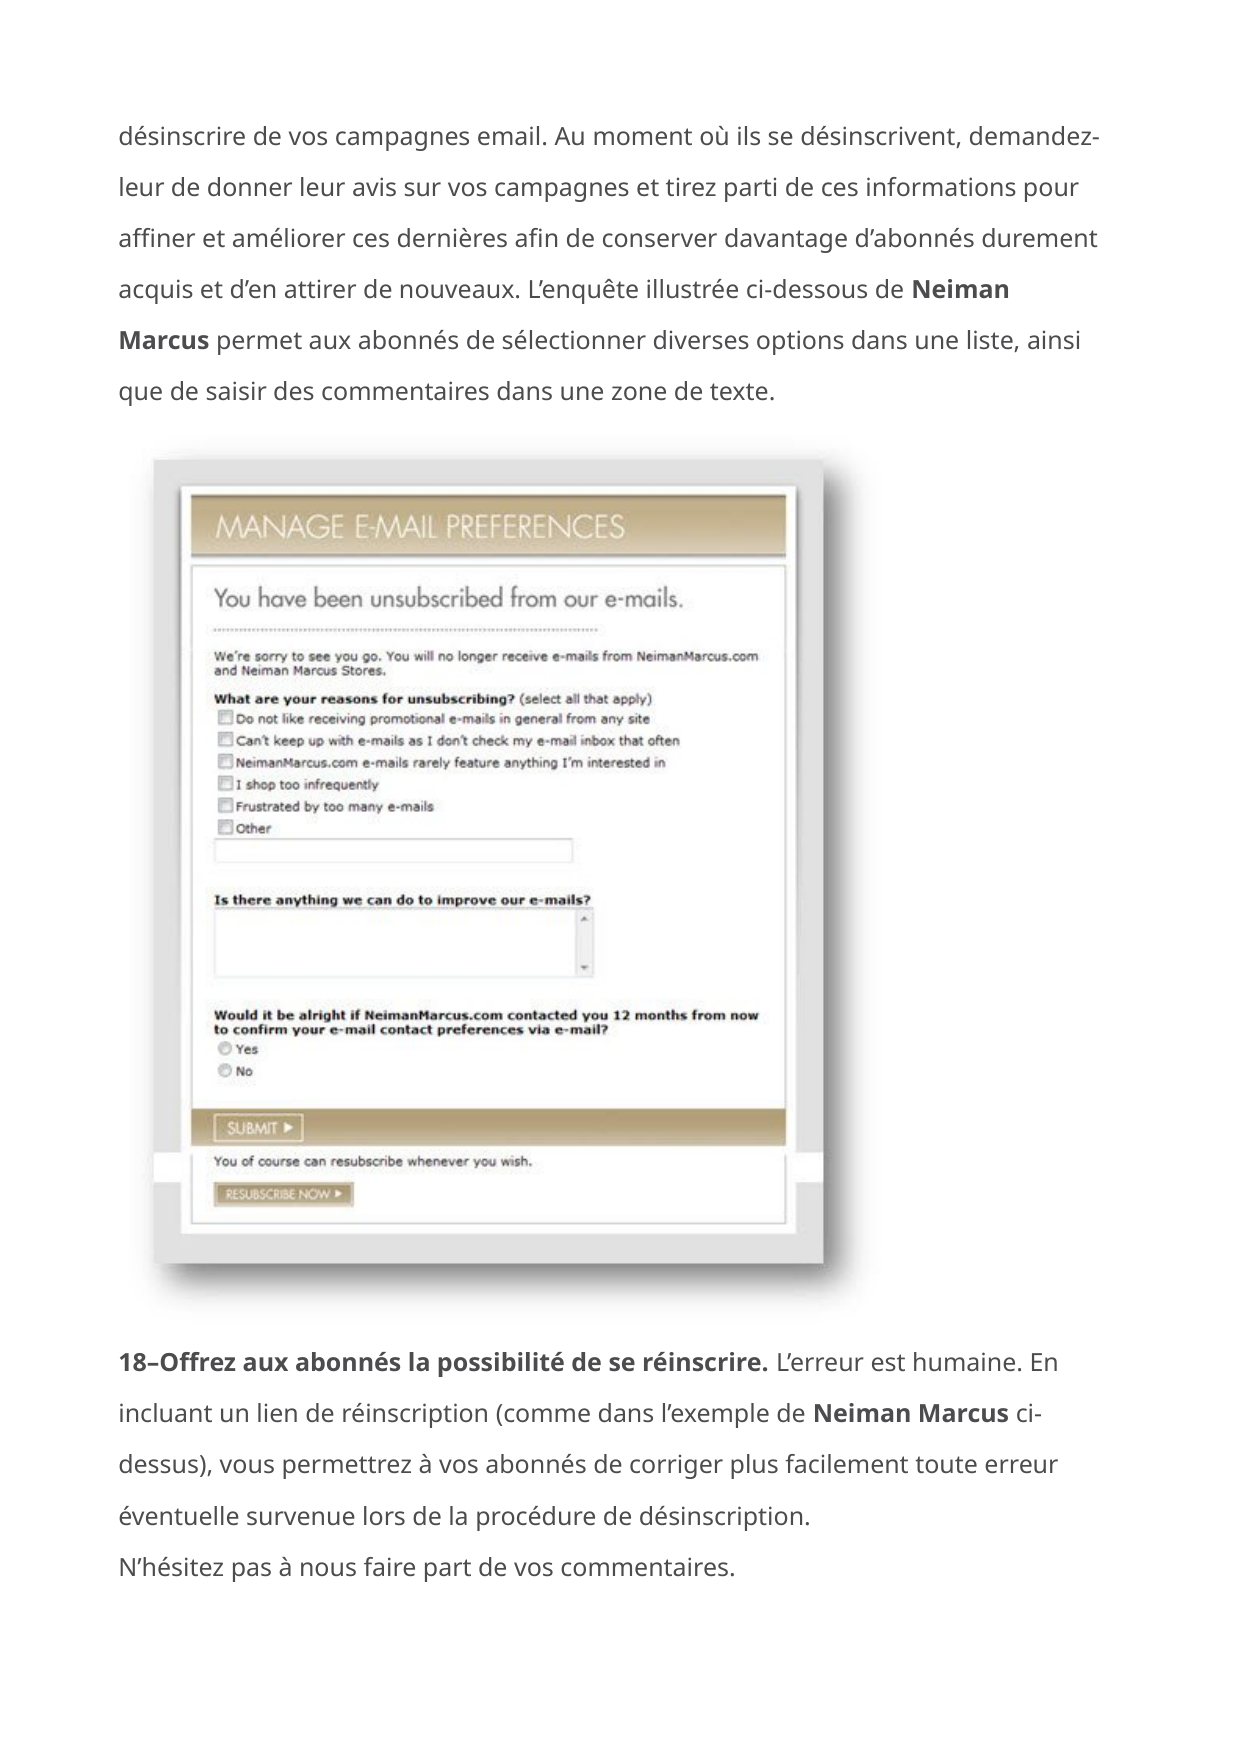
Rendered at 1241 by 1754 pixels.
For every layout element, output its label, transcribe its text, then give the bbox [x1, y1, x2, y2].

text désinscrire de vos campagnes email. Au moment où ils se désinscrivent, demandez-leur de donner leur avis sur vos campagnes et tirez parti de ces informations pour affiner et améliorer ces dernières afin de conserver davantage d’abonnés durement acquis et d’en attirer de nouveaux. L’enquête illustrée ci-dessous de Neiman Marcus permet aux abonnés de sélectionner diverses options dans une liste, ainsi que de saisir des commentaires dans une zone de texte. [118, 118, 1122, 407]
text 18–Offrez aux abonnés la possibilité de se réinscrire. L’erreur est humaine. En incluant un lien de réinscription (comme dans l’exemple de Neiman Marcus ci-dessus), vous permettrez à vos abonnés de corriger plus facilement toute erreur éventuelle survenue lors de la procédure de désinscription. [118, 1345, 1122, 1532]
text N’hésitez pas à nous faire part de vos commentaires. [118, 1549, 1122, 1583]
picture [118, 424, 890, 1331]
